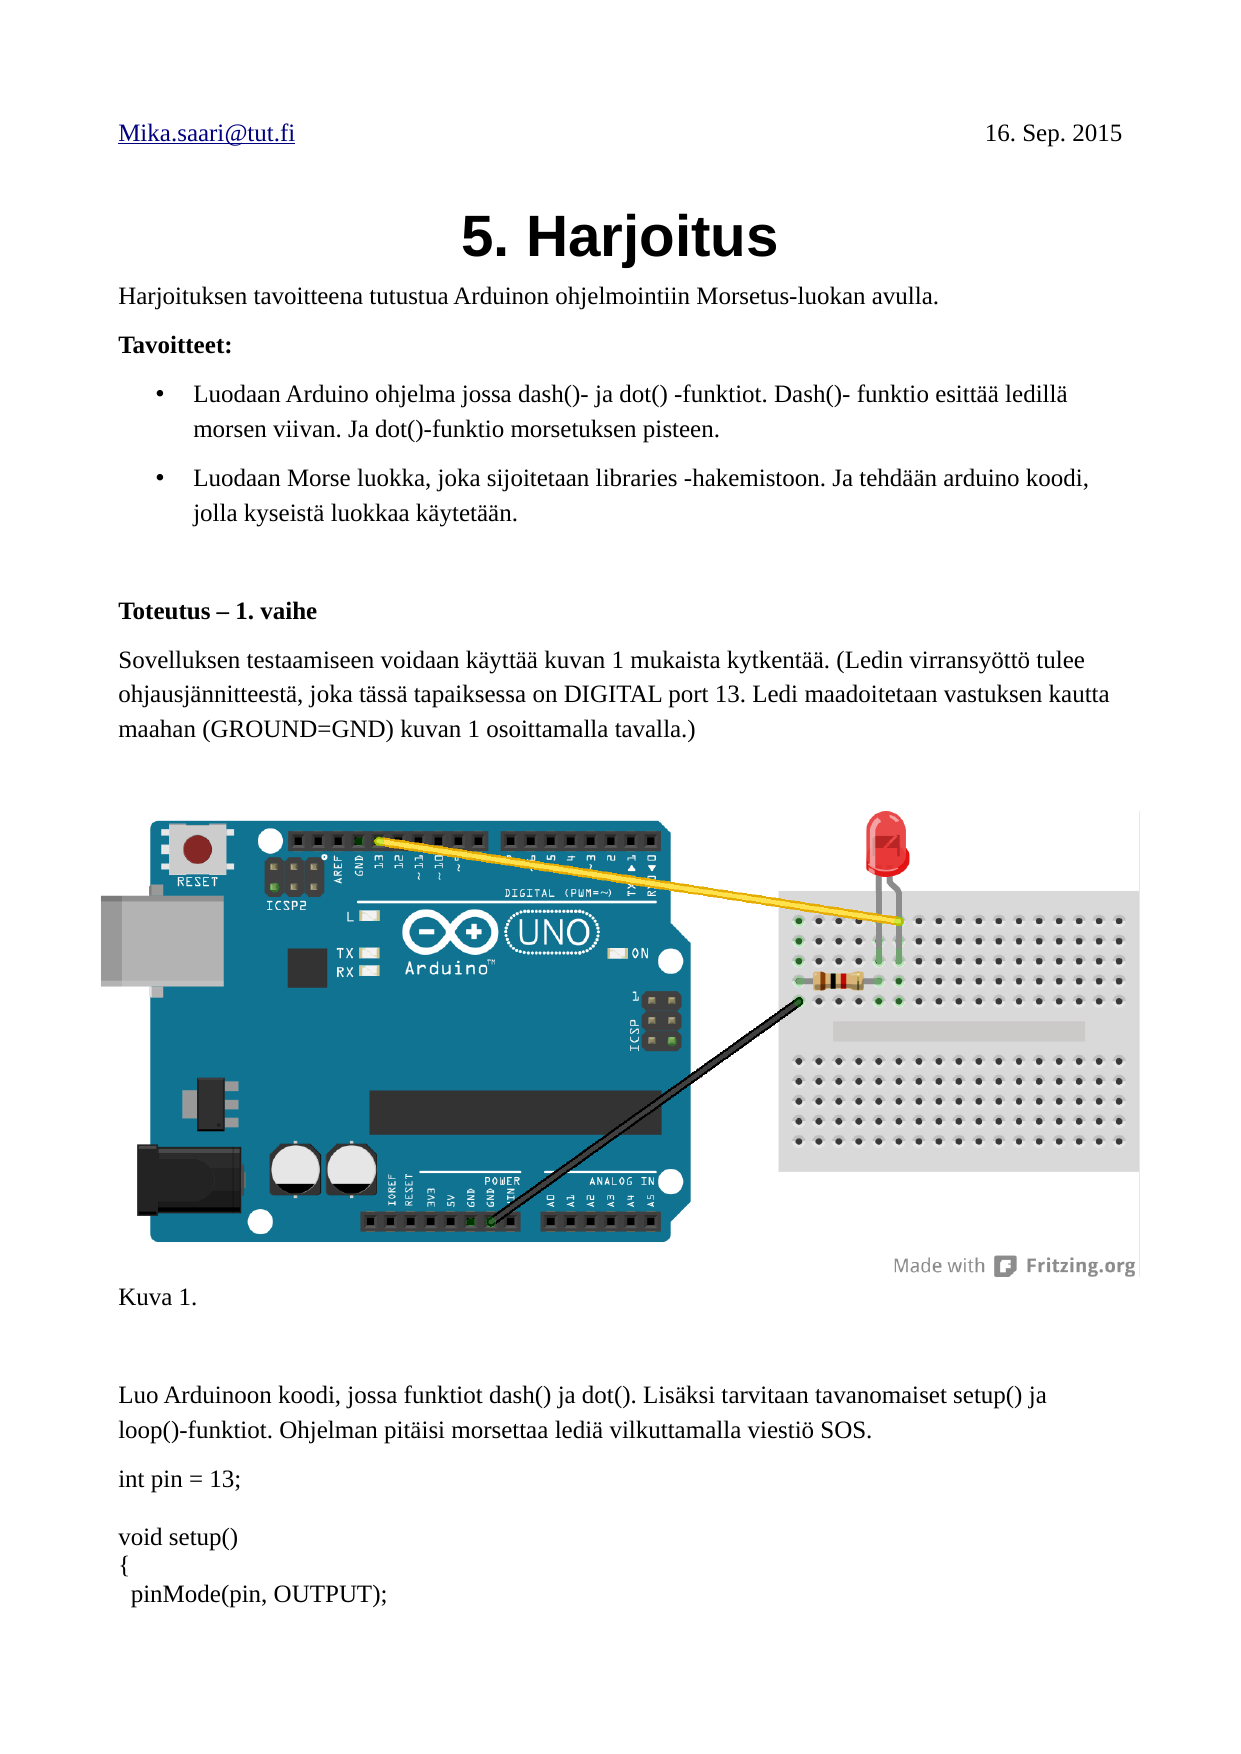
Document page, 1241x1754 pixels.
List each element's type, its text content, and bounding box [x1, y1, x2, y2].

text Tavoitteet: [118, 331, 1122, 359]
text int pin = 13; void setup() { pinMode(pin, OUTPUT); [118, 1464, 1122, 1608]
text Sovelluksen testaamiseen voidaan käyttää kuvan 1 mukaista kytkentää. (Ledin virransyöttö tulee ohjausjännitteestä, joka tässä tapaiksessa on DIGITAL port 13. Ledi maadoitetaan vastuksen kautta maahan (GROUND=GND) kuvan 1 osoittamalla tavalla.) [118, 645, 1122, 742]
title 5. Harjoitus [118, 202, 1122, 269]
text Harjoituksen tavoitteena tutustua Arduinon ohjelmointiin Morsetus-luokan avulla. [118, 281, 1122, 310]
text Toteutus – 1. vaihe [118, 596, 1122, 624]
picture [100, 811, 1140, 1277]
text Kuva 1. [118, 1277, 1122, 1311]
list Luodaan Arduino ohjelma jossa dash()- ja dot() -funktiot. Dash()- funktio esittää ledillä morsen viivan. Ja dot()-funktio morsetuksen pisteen. [156, 379, 1122, 443]
list Luodaan Morse luokka, joka sijoitetaan libraries -hakemistoon. Ja tehdään arduino koodi, jolla kyseistä luokkaa käytetään. [156, 463, 1122, 526]
text Luo Arduinoon koodi, jossa funktiot dash() ja dot(). Lisäksi tarvitaan tavanomaiset setup() ja loop()-funktiot. Ohjelman pitäisi morsettaa lediä vilkuttamalla viestiö SOS. [118, 1381, 1122, 1444]
